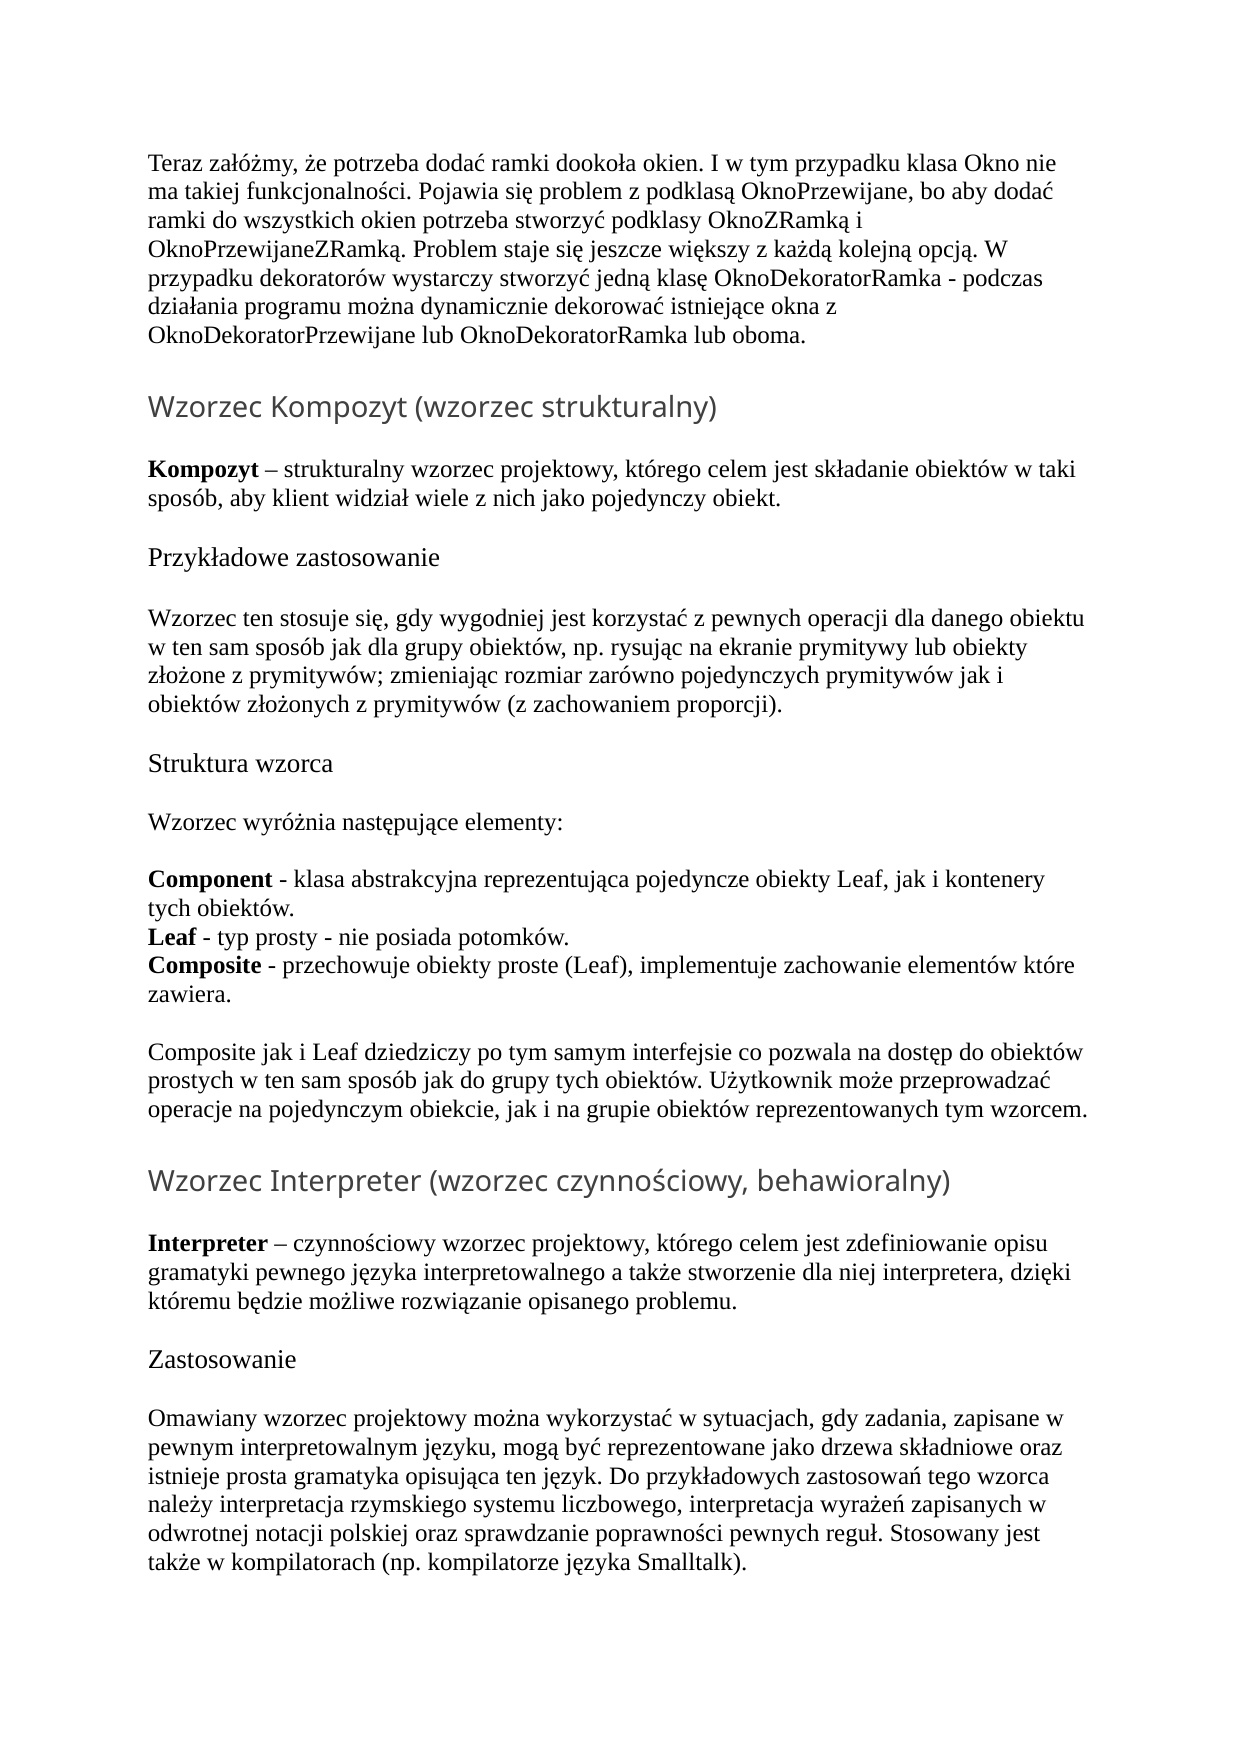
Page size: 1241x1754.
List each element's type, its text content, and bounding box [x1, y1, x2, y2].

text Component - klasa abstrakcyjna reprezentująca pojedyncze obiekty Leaf, jak i kontenery tych obiektów. [148, 864, 1093, 922]
text Wzorzec wyróżnia następujące elementy: [148, 807, 1093, 835]
text Wzorzec ten stosuje się, gdy wygodniej jest korzystać z pewnych operacji dla danego obiektu w ten sam sposób jak dla grupy obiektów, np. rysując na ekranie prymitywy lub obiekty złożone z prymitywów; zmieniając rozmiar zarówno pojedynczych prymitywów jak i obiektów złożonych z prymitywów (z zachowaniem proporcji). [148, 603, 1093, 718]
text Leaf - typ prosty - nie posiada potomków. [148, 922, 1093, 950]
text Omawiany wzorzec projektowy można wykorzystać w sytuacjach, gdy zadania, zapisane w pewnym interpretowalnym języku, mogą być reprezentowane jako drzewa składniowe oraz istnieje prosta gramatyka opisująca ten język. Do przykładowych zastosowań tego wzorca należy interpretacja rzymskiego systemu liczbowego, interpretacja wyrażeń zapisanych w odwrotnej notacji polskiej oraz sprawdzanie poprawności pewnych reguł. Stosowany jest także w kompilatorach (np. kompilatorze języka Smalltalk). [148, 1403, 1093, 1576]
text Przykładowe zastosowanie [148, 541, 1093, 572]
text Composite - przechowuje obiekty proste (Leaf), implementuje zachowanie elementów które zawiera. [148, 950, 1093, 1008]
subtitle Wzorzec Kompozyt (wzorzec strukturalny) [148, 386, 1093, 426]
text Struktura wzorca [148, 747, 1093, 778]
text Interpreter – czynnościowy wzorzec projektowy, którego celem jest zdefiniowanie opisu gramatyki pewnego języka interpretowalnego a także stworzenie dla niej interpretera, dzięki któremu będzie możliwe rozwiązanie opisanego problemu. [148, 1228, 1093, 1314]
text Composite jak i Leaf dziedziczy po tym samym interfejsie co pozwala na dostęp do obiektów prostych w ten sam sposób jak do grupy tych obiektów. Użytkownik może przeprowadzać operacje na pojedynczym obiekcie, jak i na grupie obiektów reprezentowanych tym wzorcem. [148, 1037, 1093, 1123]
text Kompozyt – strukturalny wzorzec projektowy, którego celem jest składanie obiektów w taki sposób, aby klient widział wiele z nich jako pojedynczy obiekt. [148, 454, 1093, 512]
text Teraz załóżmy, że potrzeba dodać ramki dookoła okien. I w tym przypadku klasa Okno nie ma takiej funkcjonalności. Pojawia się problem z podklasą OknoPrzewijane, bo aby dodać ramki do wszystkich okien potrzeba stworzyć podklasy OknoZRamką i OknoPrzewijaneZRamką. Problem staje się jeszcze większy z każdą kolejną opcją. W przypadku dekoratorów wystarczy stworzyć jedną klasę OknoDekoratorRamka - podczas działania programu można dynamicznie dekorować istniejące okna z OknoDekoratorPrzewijane lub OknoDekoratorRamka lub oboma. [148, 148, 1093, 349]
subtitle Wzorzec Interpreter (wzorzec czynnościowy, behawioralny) [148, 1160, 1093, 1199]
text Zastosowanie [148, 1343, 1093, 1374]
